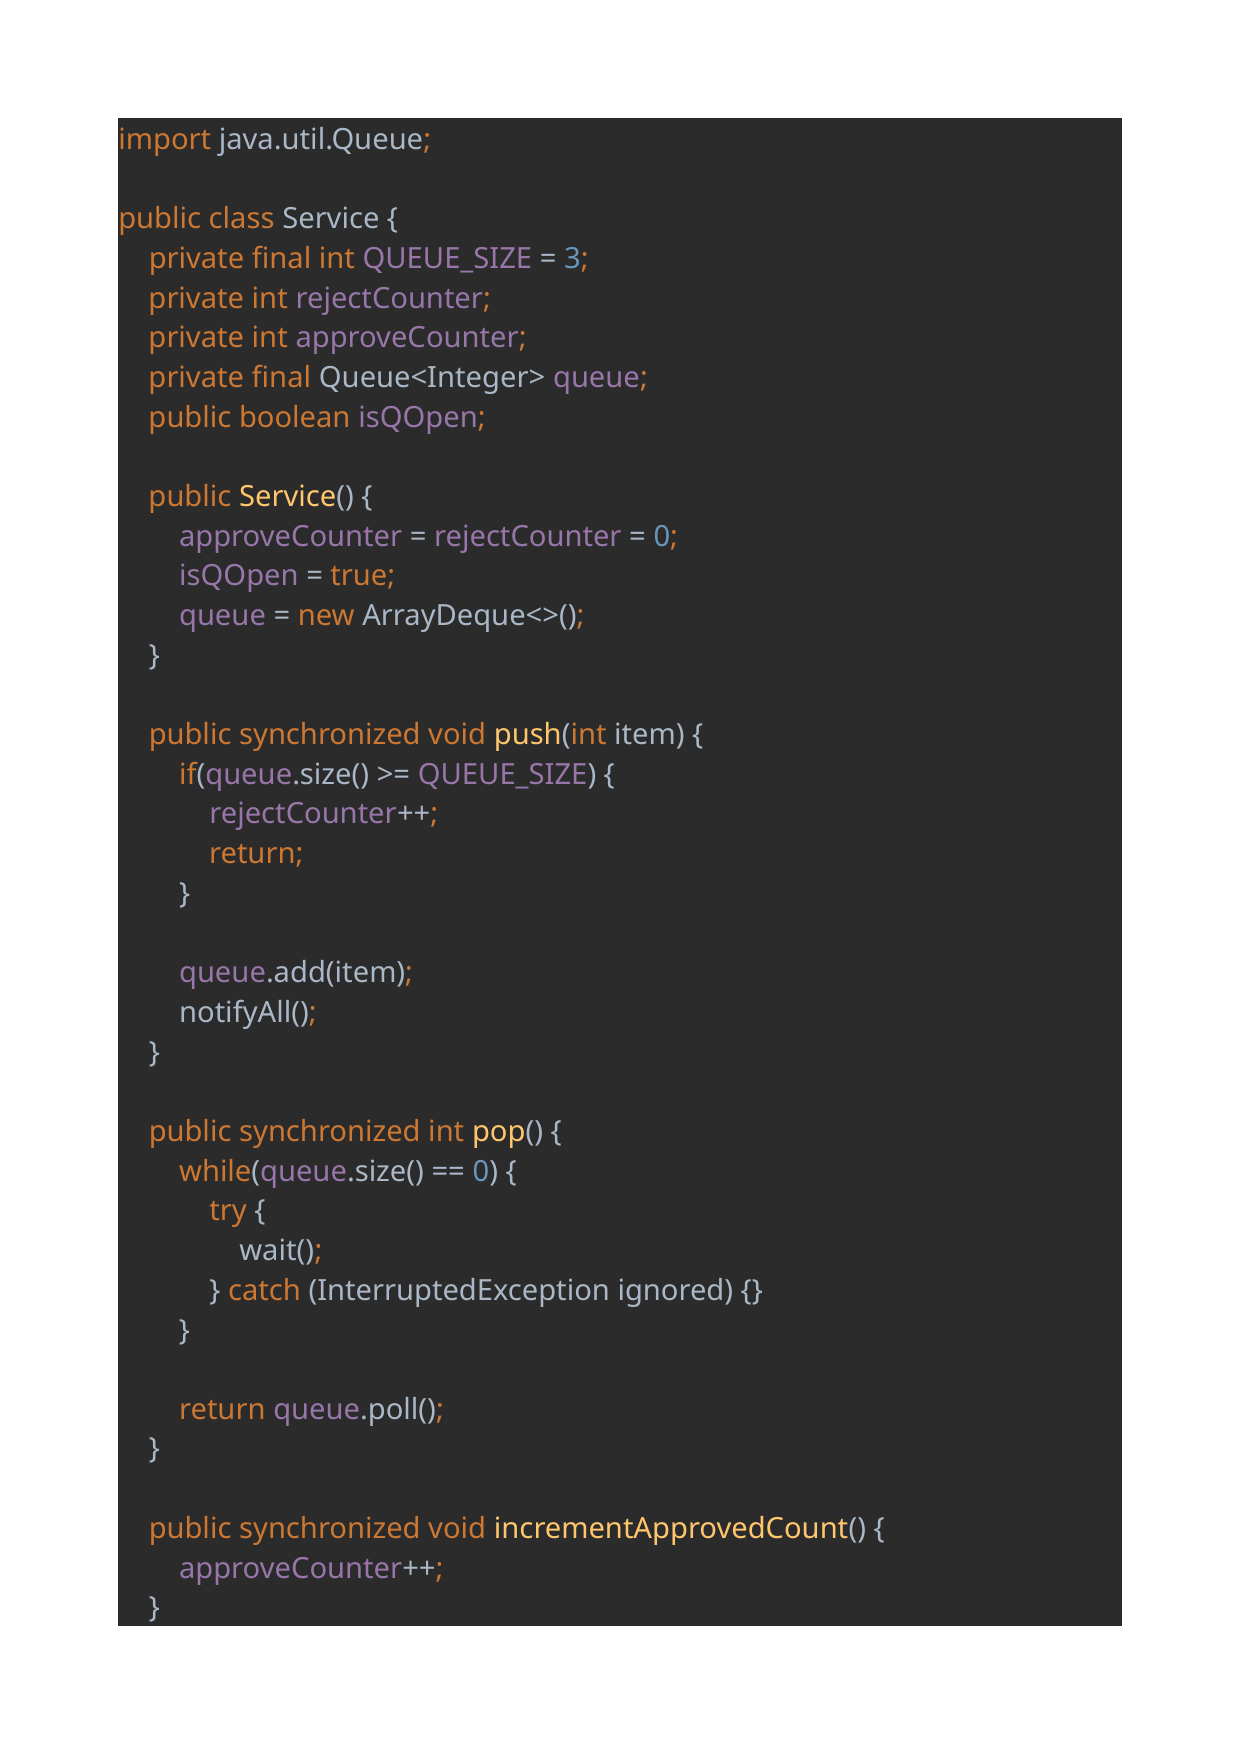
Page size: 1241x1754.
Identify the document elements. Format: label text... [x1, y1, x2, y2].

text import java.util.Queue; public class Service { private final int QUEUE_SIZE = 3; private int rejectCounter; private int approveCounter; private final Queue<Integer> queue; public boolean isQOpen; public Service() { approveCounter = rejectCounter = 0; isQOpen = true; queue = new ArrayDeque<>(); } public synchronized void push(int item) { if(queue.size() >= QUEUE_SIZE) { rejectCounter++; return; } queue.add(item); notifyAll(); } public synchronized int pop() { while(queue.size() == 0) { try { wait(); } catch (InterruptedException ignored) {} } return queue.poll(); } public synchronized void incrementApprovedCount() { approveCounter++; } [118, 118, 1122, 1626]
